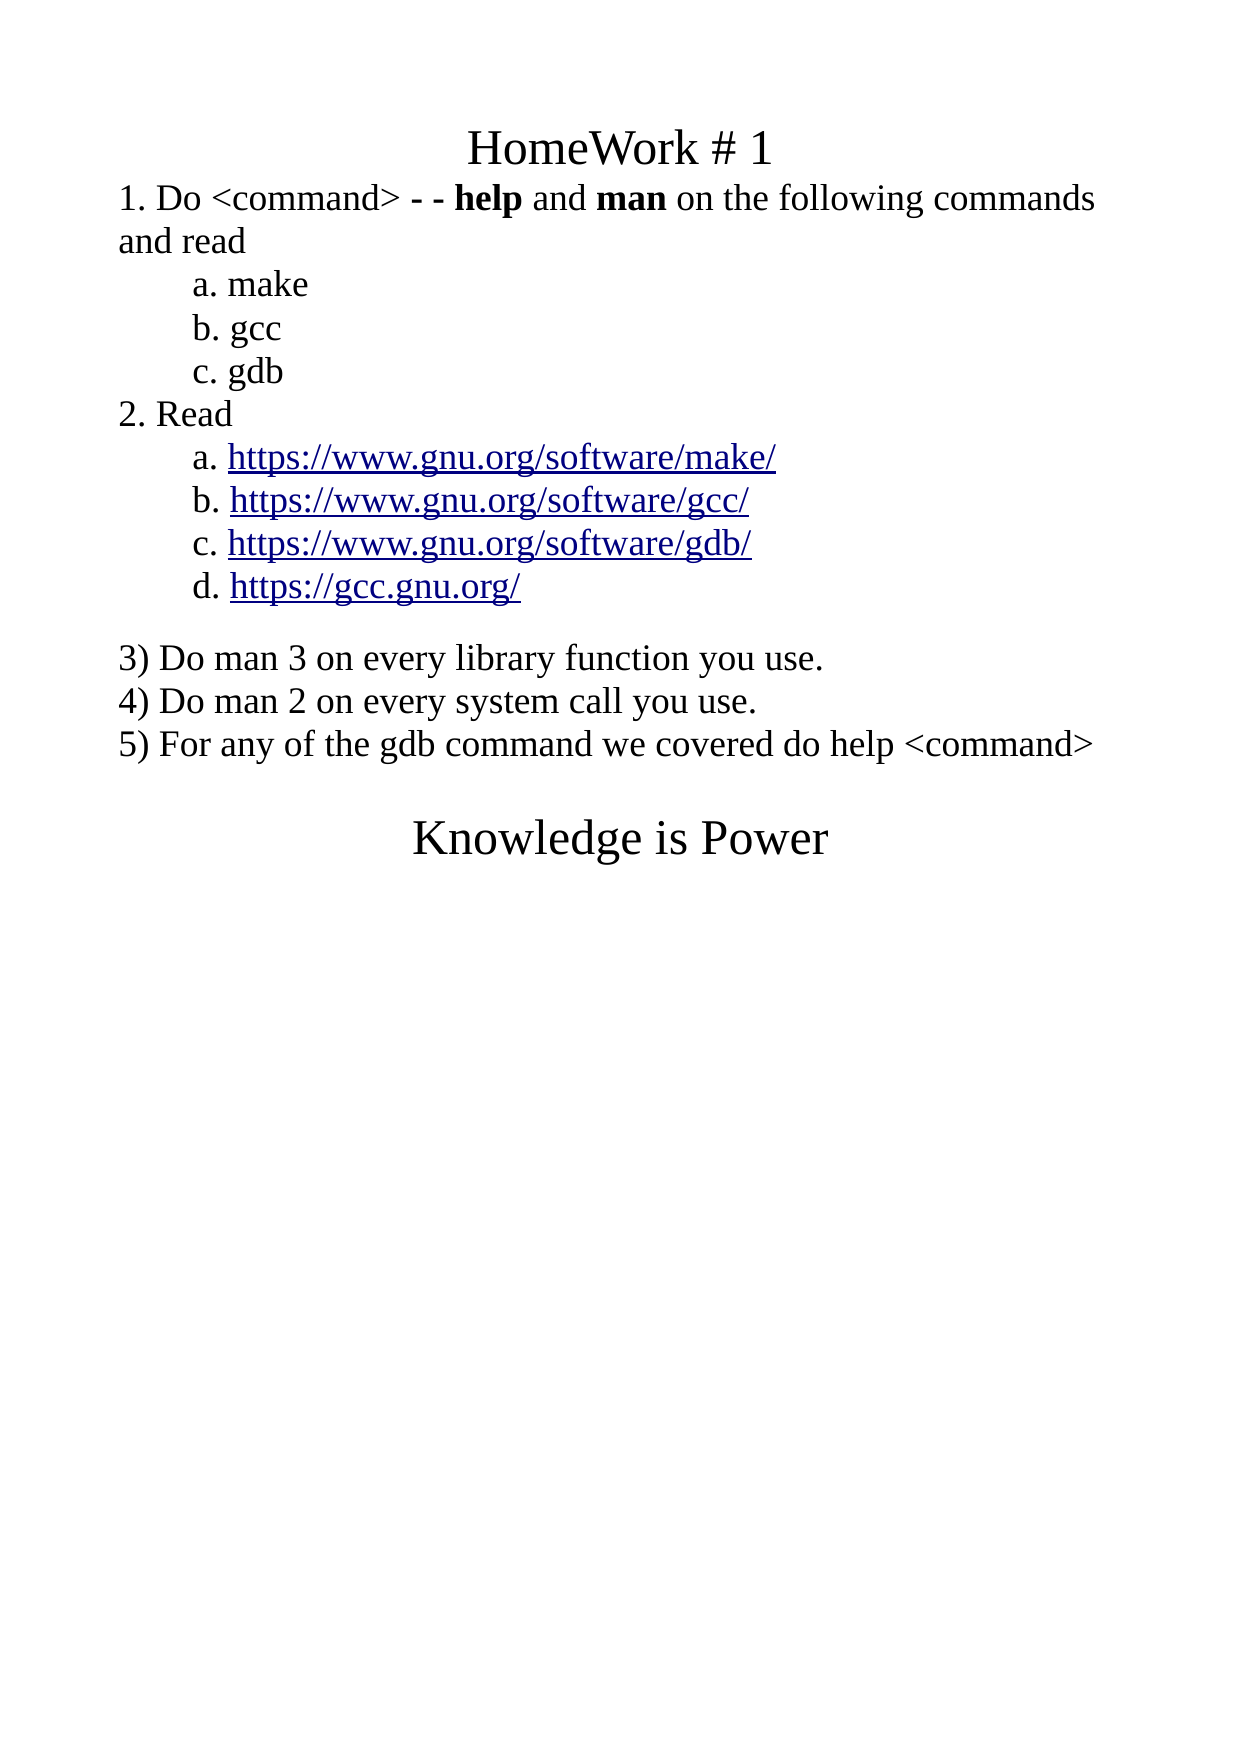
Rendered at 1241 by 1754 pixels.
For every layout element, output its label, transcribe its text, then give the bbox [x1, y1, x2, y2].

text a. https://www.gnu.org/software/make/ [118, 434, 1122, 477]
text 3) Do man 3 on every library function you use. [118, 636, 1122, 679]
text b. gcc [118, 305, 1122, 348]
text HomeWork # 1 [118, 118, 1122, 176]
text 4) Do man 2 on every system call you use. [118, 679, 1122, 722]
text 2. Read [118, 391, 1122, 434]
text c. https://www.gnu.org/software/gdb/ [118, 521, 1122, 564]
text b. https://www.gnu.org/software/gcc/ [118, 477, 1122, 521]
text d. https://gcc.gnu.org/ [118, 564, 1122, 607]
text Knowledge is Power [118, 808, 1122, 866]
text 1. Do <command> - - help and man on the following commands and read [118, 176, 1122, 262]
text c. gdb [118, 348, 1122, 391]
text 5) For any of the gdb command we covered do help <command> [118, 722, 1122, 765]
text a. make [118, 262, 1122, 305]
